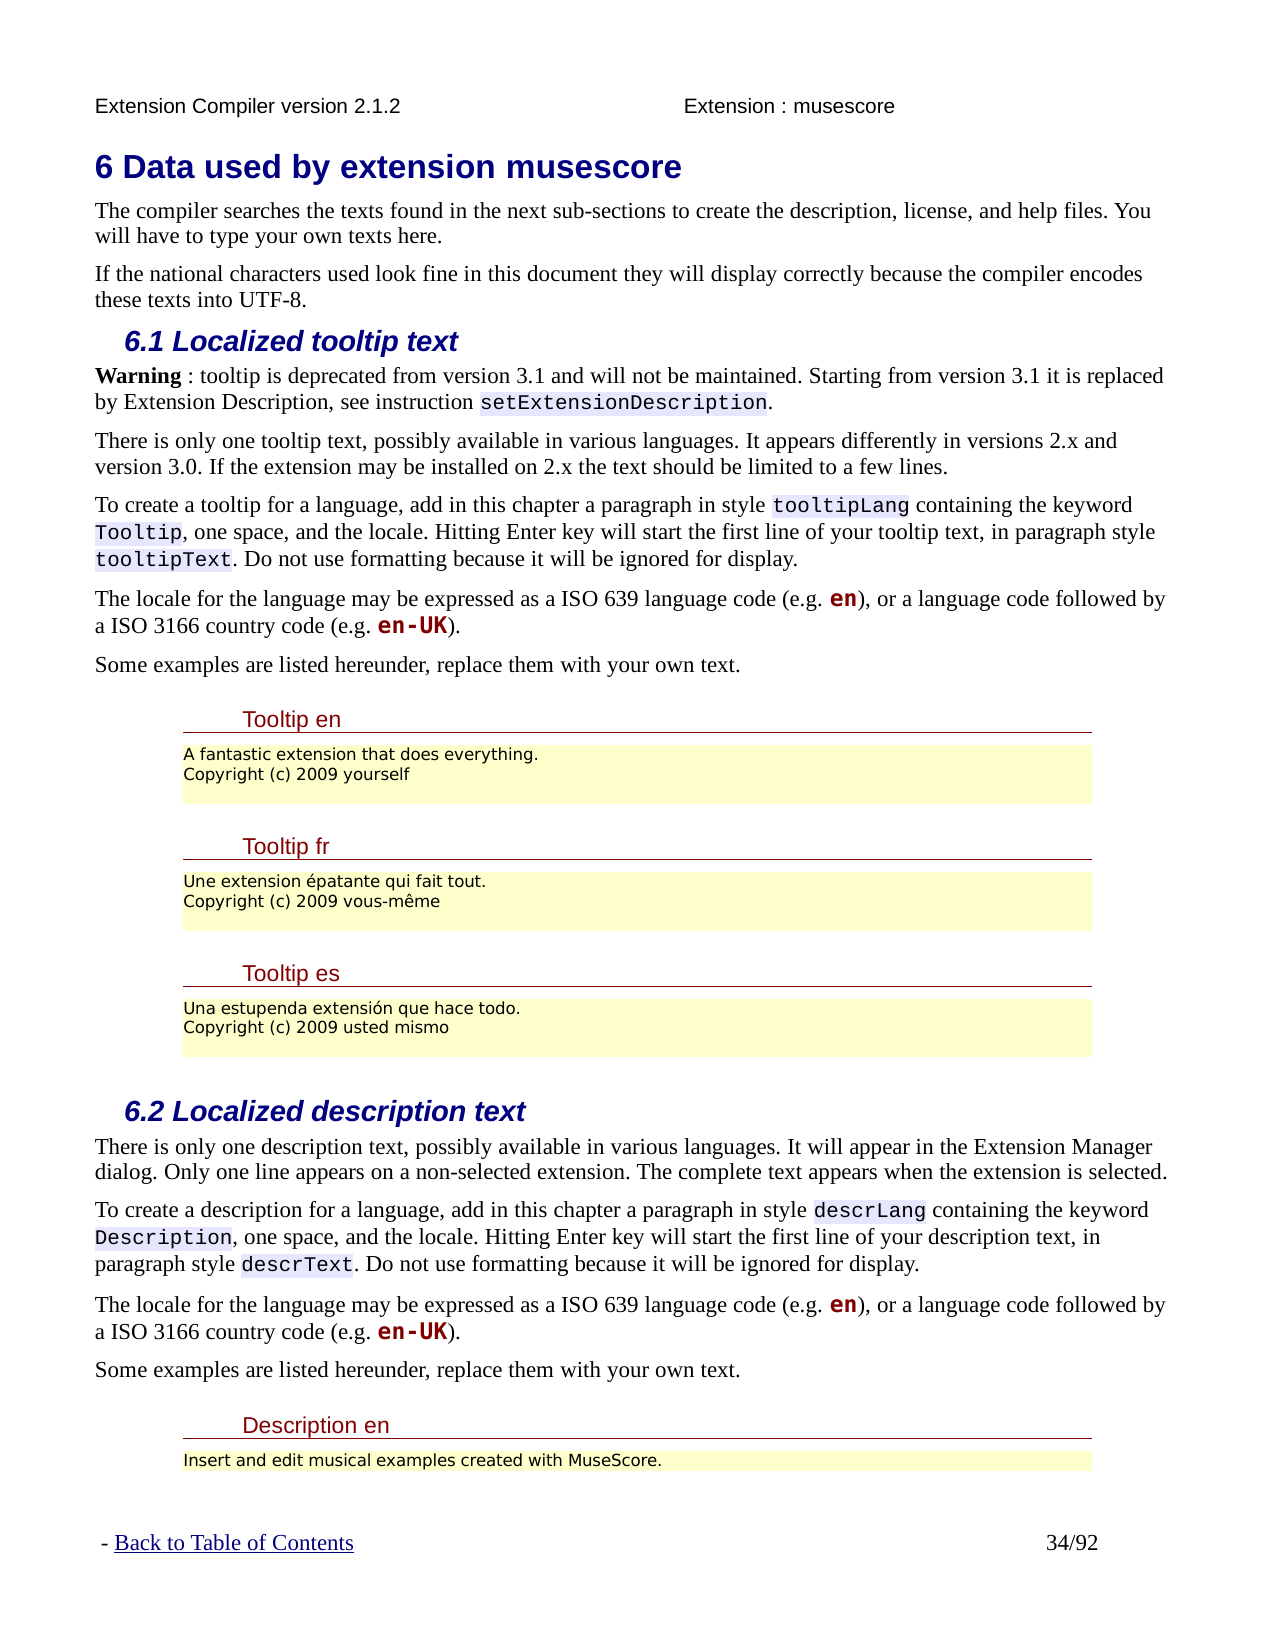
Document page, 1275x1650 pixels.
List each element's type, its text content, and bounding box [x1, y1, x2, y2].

text There is only one tooltip text, possibly available in various languages. It appears differently in versions 2.x and version 3.0. If the extension may be installed on 2.x the text should be limited to a few lines. [94, 428, 1181, 479]
text The locale for the language may be expressed as a ISO 639 language code (e.g. en), or a language code followed by a ISO 3166 country code (e.g. en-UK). [94, 1291, 1181, 1345]
text Copyright (c) 2009 vous-même [183, 892, 1092, 911]
text Tooltip es [183, 960, 1092, 986]
text If the national characters used look fine in this document they will display correctly because the compiler encodes these texts into UTF-8. [94, 261, 1181, 312]
text To create a description for a language, add in this chapter a paragraph in style descrLang containing the keyword Description, one space, and the locale. Hitting Enter key will start the first line of your description text, in paragraph style descrText. Do not use formatting because it will be ignored for display. [94, 1197, 1181, 1278]
text Tooltip fr [183, 833, 1092, 859]
text Warning : tooltip is deprecated from version 3.1 and will not be maintained. Starting from version 3.1 it is replaced by Extension Description, see instruction setExtensionDescription. [94, 363, 1181, 416]
text A fantastic extension that does everything. [183, 745, 1092, 765]
subtitle Localized description text [124, 1095, 1181, 1128]
text There is only one description text, possibly available in various languages. It will appear in the Extension Manager dialog. Only one line appears on a non-selected extension. The complete text appears when the extension is selected. [94, 1134, 1181, 1185]
text The locale for the language may be expressed as a ISO 639 language code (e.g. en), or a language code followed by a ISO 3166 country code (e.g. en-UK). [94, 585, 1181, 639]
text Copyright (c) 2009 yourself [183, 765, 1092, 784]
text Copyright (c) 2009 usted mismo [183, 1018, 1092, 1038]
subtitle Data used by extension musescore [94, 147, 1181, 185]
text Insert and edit musical examples created with MuseScore. [183, 1451, 1092, 1471]
text The compiler searches the texts found in the next sub-sections to create the description, license, and help files. You will have to type your own texts here. [94, 197, 1181, 248]
text Description en [183, 1412, 1092, 1438]
text Una estupenda extensión que hace todo. [183, 999, 1092, 1018]
text Some examples are listed hereunder, replace them with your own text. [94, 1357, 1181, 1383]
text Une extension épatante qui fait tout. [183, 872, 1092, 892]
subtitle Localized tooltip text [124, 324, 1181, 357]
text Some examples are listed hereunder, replace them with your own text. [94, 651, 1181, 677]
text To create a tooltip for a language, add in this chapter a paragraph in style tooltipLang containing the keyword Tooltip, one space, and the locale. Hitting Enter key will start the first line of your tooltip text, in paragraph style tooltipText. Do not use formatting because it will be ignored for display. [94, 492, 1181, 572]
text Tooltip en [183, 706, 1092, 732]
